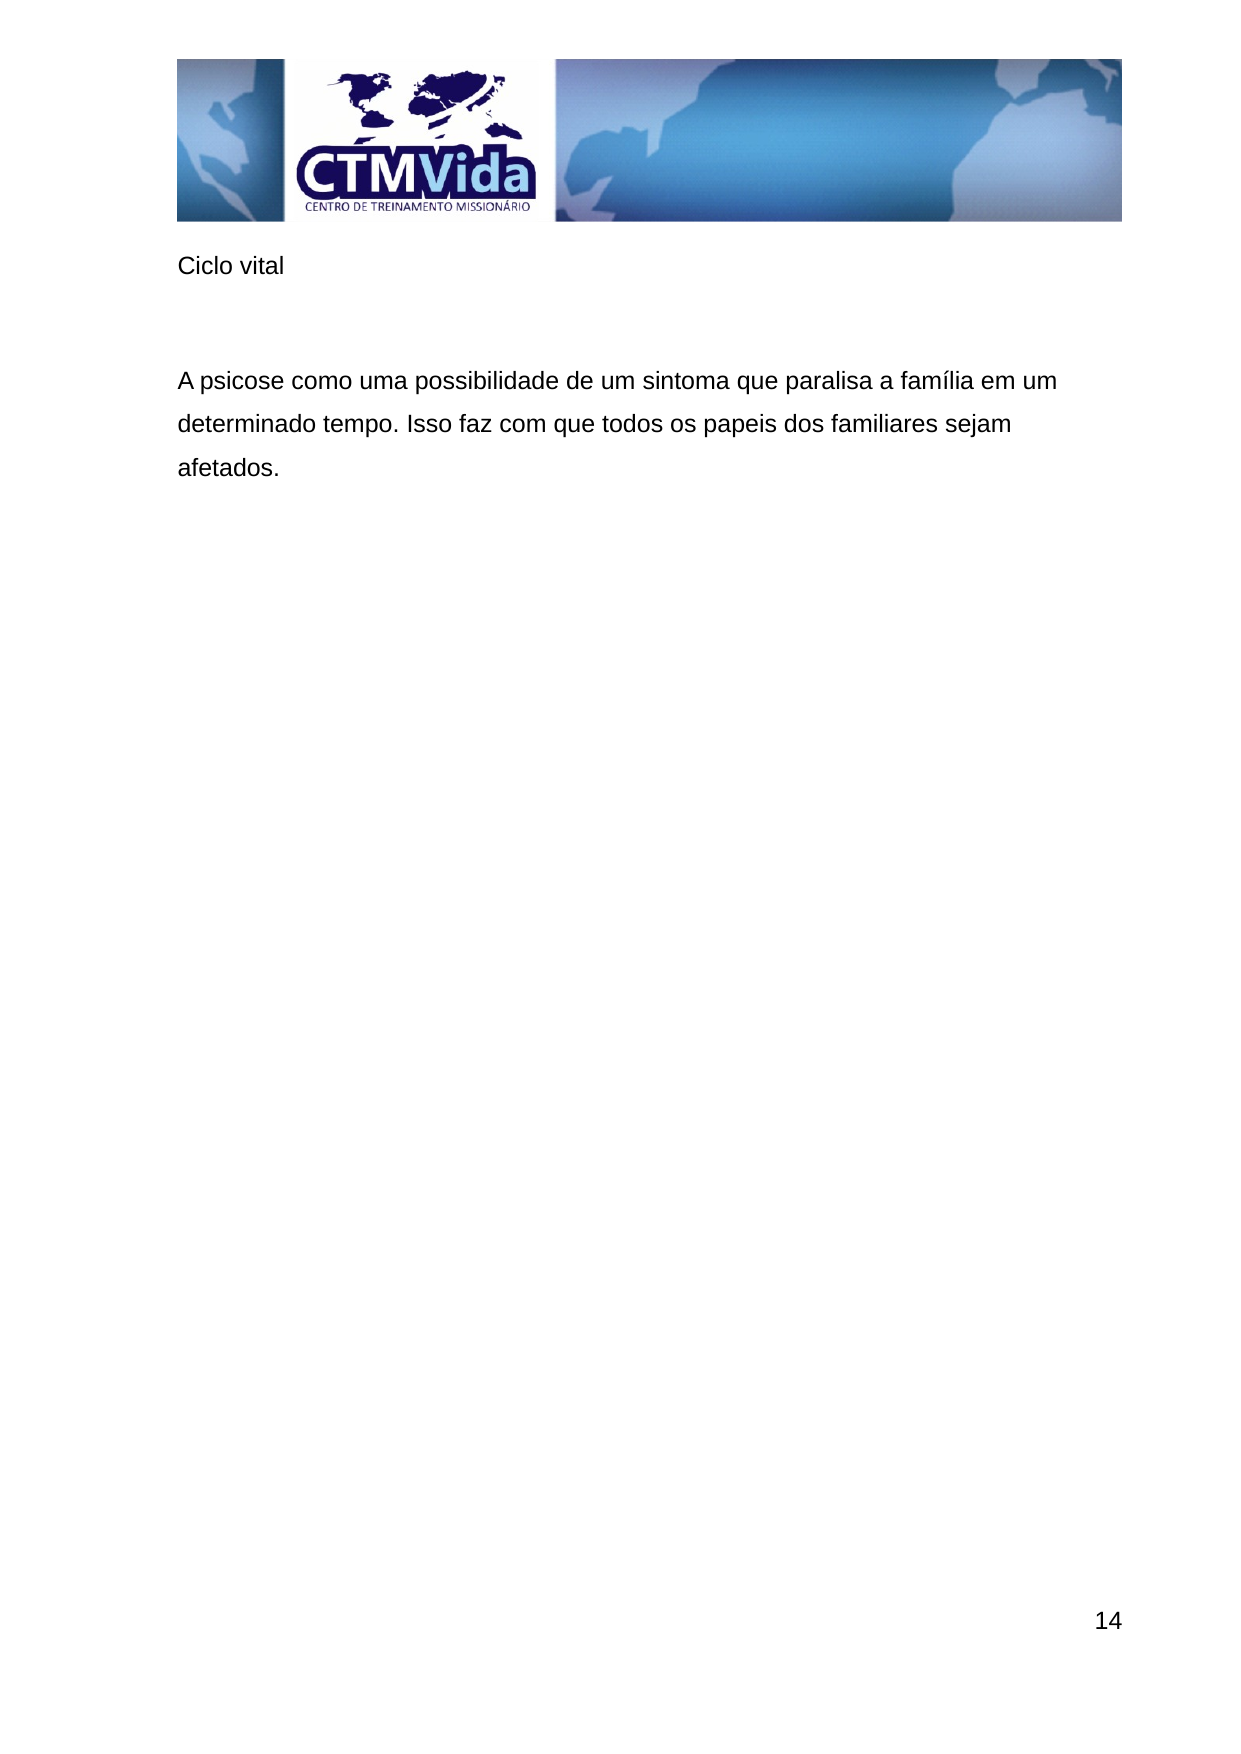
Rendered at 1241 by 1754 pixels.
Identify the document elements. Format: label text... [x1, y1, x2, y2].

text Ciclo vital [177, 251, 1122, 280]
text A psicose como uma possibilidade de um sintoma que paralisa a família em um determinado tempo. Isso faz com que todos os papeis dos familiares sejam afetados. [177, 366, 1122, 481]
picture [177, 59, 1122, 222]
